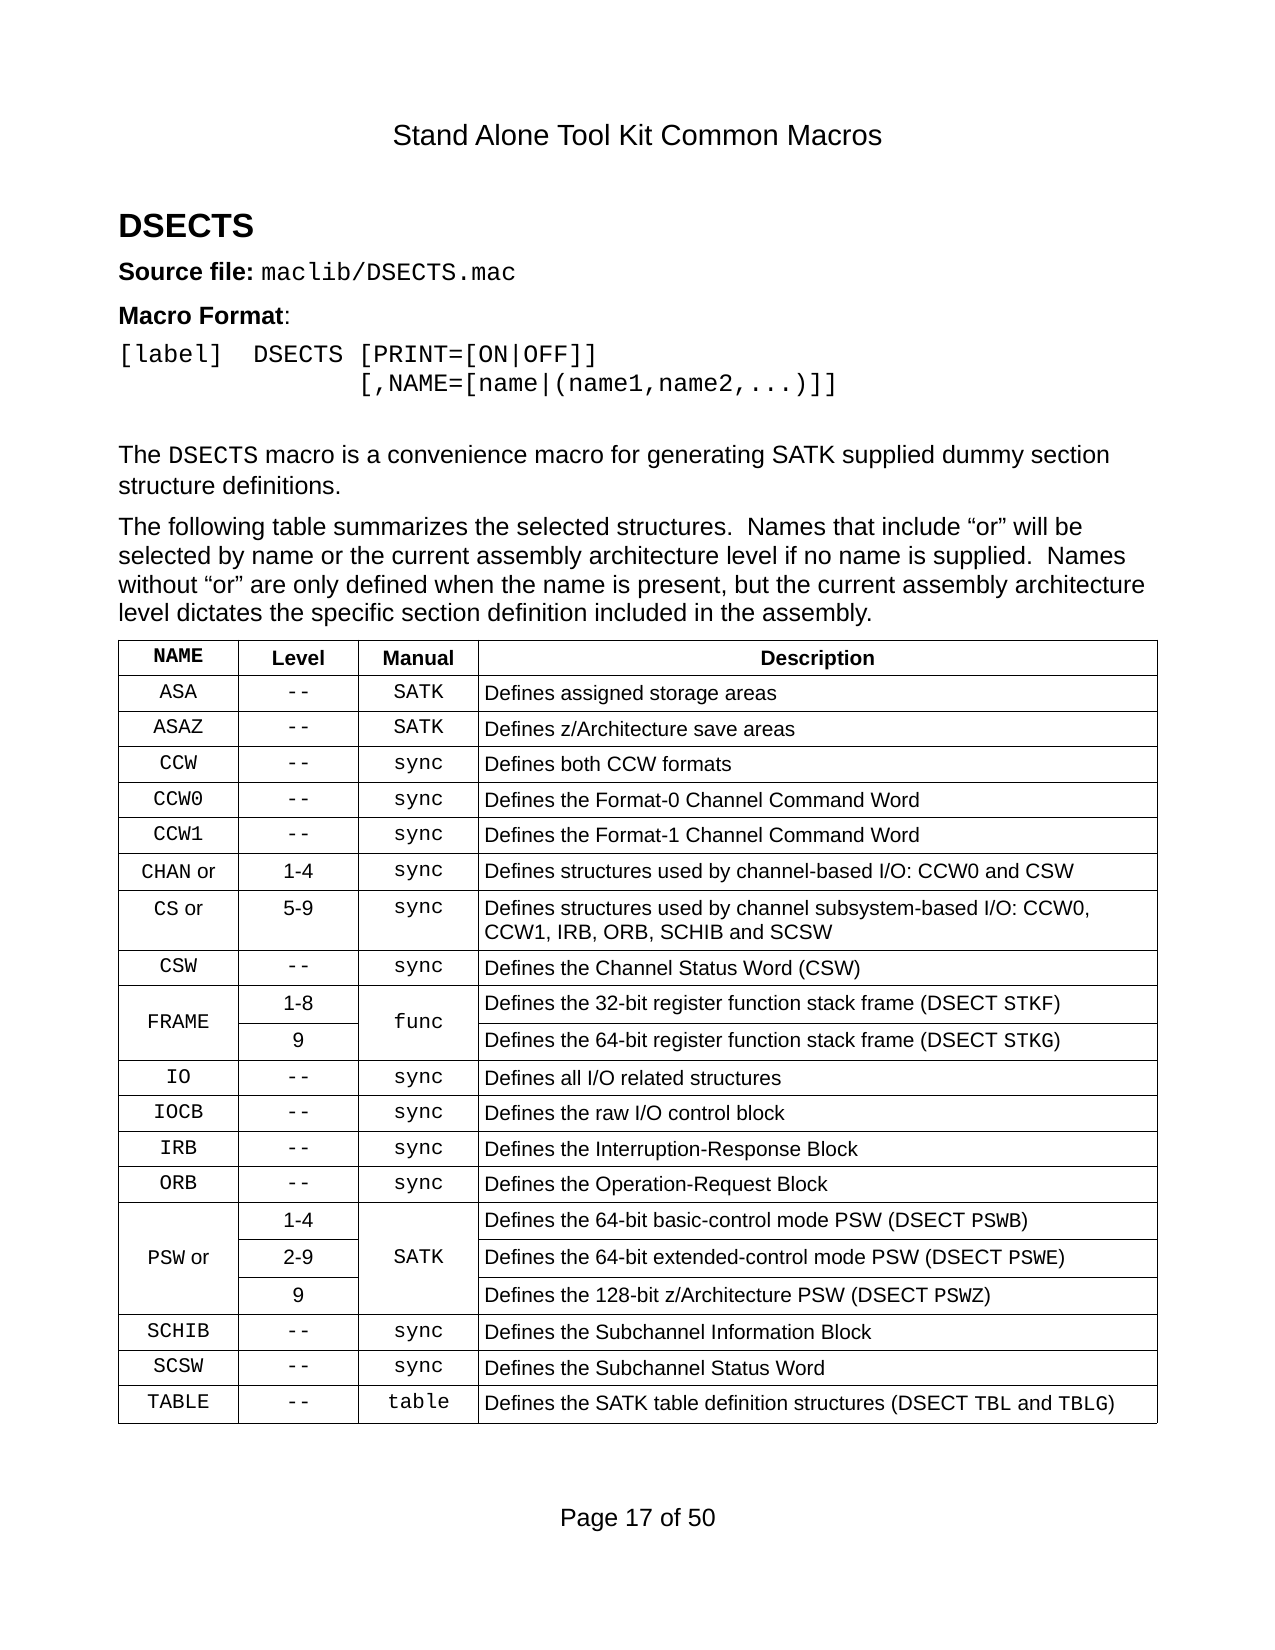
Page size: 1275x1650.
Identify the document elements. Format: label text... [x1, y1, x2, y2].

table_header Description [479, 641, 1157, 675]
table_cell -- [239, 1167, 358, 1202]
text Macro Format: [118, 301, 1157, 329]
table_cell sync [359, 1315, 478, 1350]
table_cell Defines the 64-bit extended-control mode PSW (DSECT PSWE) [479, 1240, 1157, 1277]
table_cell PSW or [119, 1203, 238, 1314]
table_cell -- [239, 747, 358, 782]
table_cell SCHIB [119, 1315, 238, 1350]
subtitle DSECTS [118, 206, 1157, 245]
table_cell Defines assigned storage areas [479, 676, 1157, 711]
text The DSECTS macro is a convenience macro for generating SATK supplied dummy section structure definitions. [118, 440, 1157, 499]
table_cell 9 [239, 1278, 358, 1314]
table_cell Defines the 128-bit z/Architecture PSW (DSECT PSWZ) [479, 1278, 1157, 1314]
table_cell TABLE [119, 1386, 238, 1423]
table_cell sync [359, 1061, 478, 1095]
table_cell Defines the Interruption-Response Block [479, 1132, 1157, 1166]
text [label] DSECTS [PRINT=[ON|OFF]] [118, 342, 1157, 370]
table_cell Defines the Channel Status Word (CSW) [479, 951, 1157, 985]
table_cell FRAME [119, 986, 238, 1060]
table_cell CCW1 [119, 818, 238, 853]
table_cell CCW0 [119, 783, 238, 817]
table_cell -- [239, 712, 358, 746]
table_cell CHAN or [119, 854, 238, 890]
table_cell Defines both CCW formats [479, 747, 1157, 782]
table_cell Defines structures used by channel subsystem-based I/O: CCW0, CCW1, IRB, ORB, SCHIB and SCSW [479, 891, 1157, 949]
table_cell Defines the 32-bit register function stack frame (DSECT STKF) [479, 986, 1157, 1022]
table_cell Defines structures used by channel-based I/O: CCW0 and CSW [479, 854, 1157, 890]
table_cell 1-8 [239, 986, 358, 1022]
table_cell -- [239, 1351, 358, 1385]
table_cell table [359, 1386, 478, 1423]
table_header NAME [119, 641, 238, 675]
table_cell Defines the Subchannel Information Block [479, 1315, 1157, 1350]
table_cell CSW [119, 951, 238, 985]
table_cell sync [359, 891, 478, 949]
table_cell -- [239, 1386, 358, 1423]
table_cell Defines z/Architecture save areas [479, 712, 1157, 746]
table_cell -- [239, 1132, 358, 1166]
table_cell sync [359, 818, 478, 853]
table_cell Defines the Operation-Request Block [479, 1167, 1157, 1202]
table_cell Defines the Subchannel Status Word [479, 1351, 1157, 1385]
table_cell sync [359, 854, 478, 890]
table_header Manual [359, 641, 478, 675]
text Source file: maclib/DSECTS.mac [118, 257, 1157, 288]
table_cell sync [359, 1167, 478, 1202]
table_cell sync [359, 747, 478, 782]
table_cell -- [239, 783, 358, 817]
text [,NAME=[name|(name1,name2,...)]] [118, 370, 1157, 399]
table_cell Defines the 64-bit basic-control mode PSW (DSECT PSWB) [479, 1203, 1157, 1239]
table_cell -- [239, 951, 358, 985]
table_cell sync [359, 783, 478, 817]
table_cell Defines the Format-1 Channel Command Word [479, 818, 1157, 853]
table_cell IO [119, 1061, 238, 1095]
table_cell 9 [239, 1024, 358, 1060]
table_cell 1-4 [239, 854, 358, 890]
table_cell SATK [359, 712, 478, 746]
text The following table summarizes the selected structures. Names that include “or” will be selected by name or the current assembly architecture level if no name is supplied. Names without “or” are only defined when the name is present, but the current assembly architecture level dictates the specific section definition included in the assembly. [118, 512, 1157, 627]
table_cell IRB [119, 1132, 238, 1166]
table_cell sync [359, 1351, 478, 1385]
table_cell Defines the 64-bit register function stack frame (DSECT STKG) [479, 1024, 1157, 1060]
table_cell SATK [359, 676, 478, 711]
table_cell CCW [119, 747, 238, 782]
table_header Level [239, 641, 358, 675]
table_cell sync [359, 951, 478, 985]
table_cell CS or [119, 891, 238, 949]
table_cell ORB [119, 1167, 238, 1202]
table_cell -- [239, 818, 358, 853]
table_cell sync [359, 1096, 478, 1131]
table_cell SATK [359, 1203, 478, 1314]
table_cell -- [239, 676, 358, 711]
table_cell sync [359, 1132, 478, 1166]
table_cell ASA [119, 676, 238, 711]
table_cell ASAZ [119, 712, 238, 746]
table_cell SCSW [119, 1351, 238, 1385]
table_cell 2-9 [239, 1240, 358, 1277]
table_cell Defines the Format-0 Channel Command Word [479, 783, 1157, 817]
table_cell Defines all I/O related structures [479, 1061, 1157, 1095]
table_cell Defines the raw I/O control block [479, 1096, 1157, 1131]
table_cell -- [239, 1061, 358, 1095]
table_cell func [359, 986, 478, 1060]
table_cell 1-4 [239, 1203, 358, 1239]
table_cell 5-9 [239, 891, 358, 949]
table_cell IOCB [119, 1096, 238, 1131]
table_cell -- [239, 1096, 358, 1131]
table_cell Defines the SATK table definition structures (DSECT TBL and TBLG) [479, 1386, 1157, 1423]
table_cell -- [239, 1315, 358, 1350]
